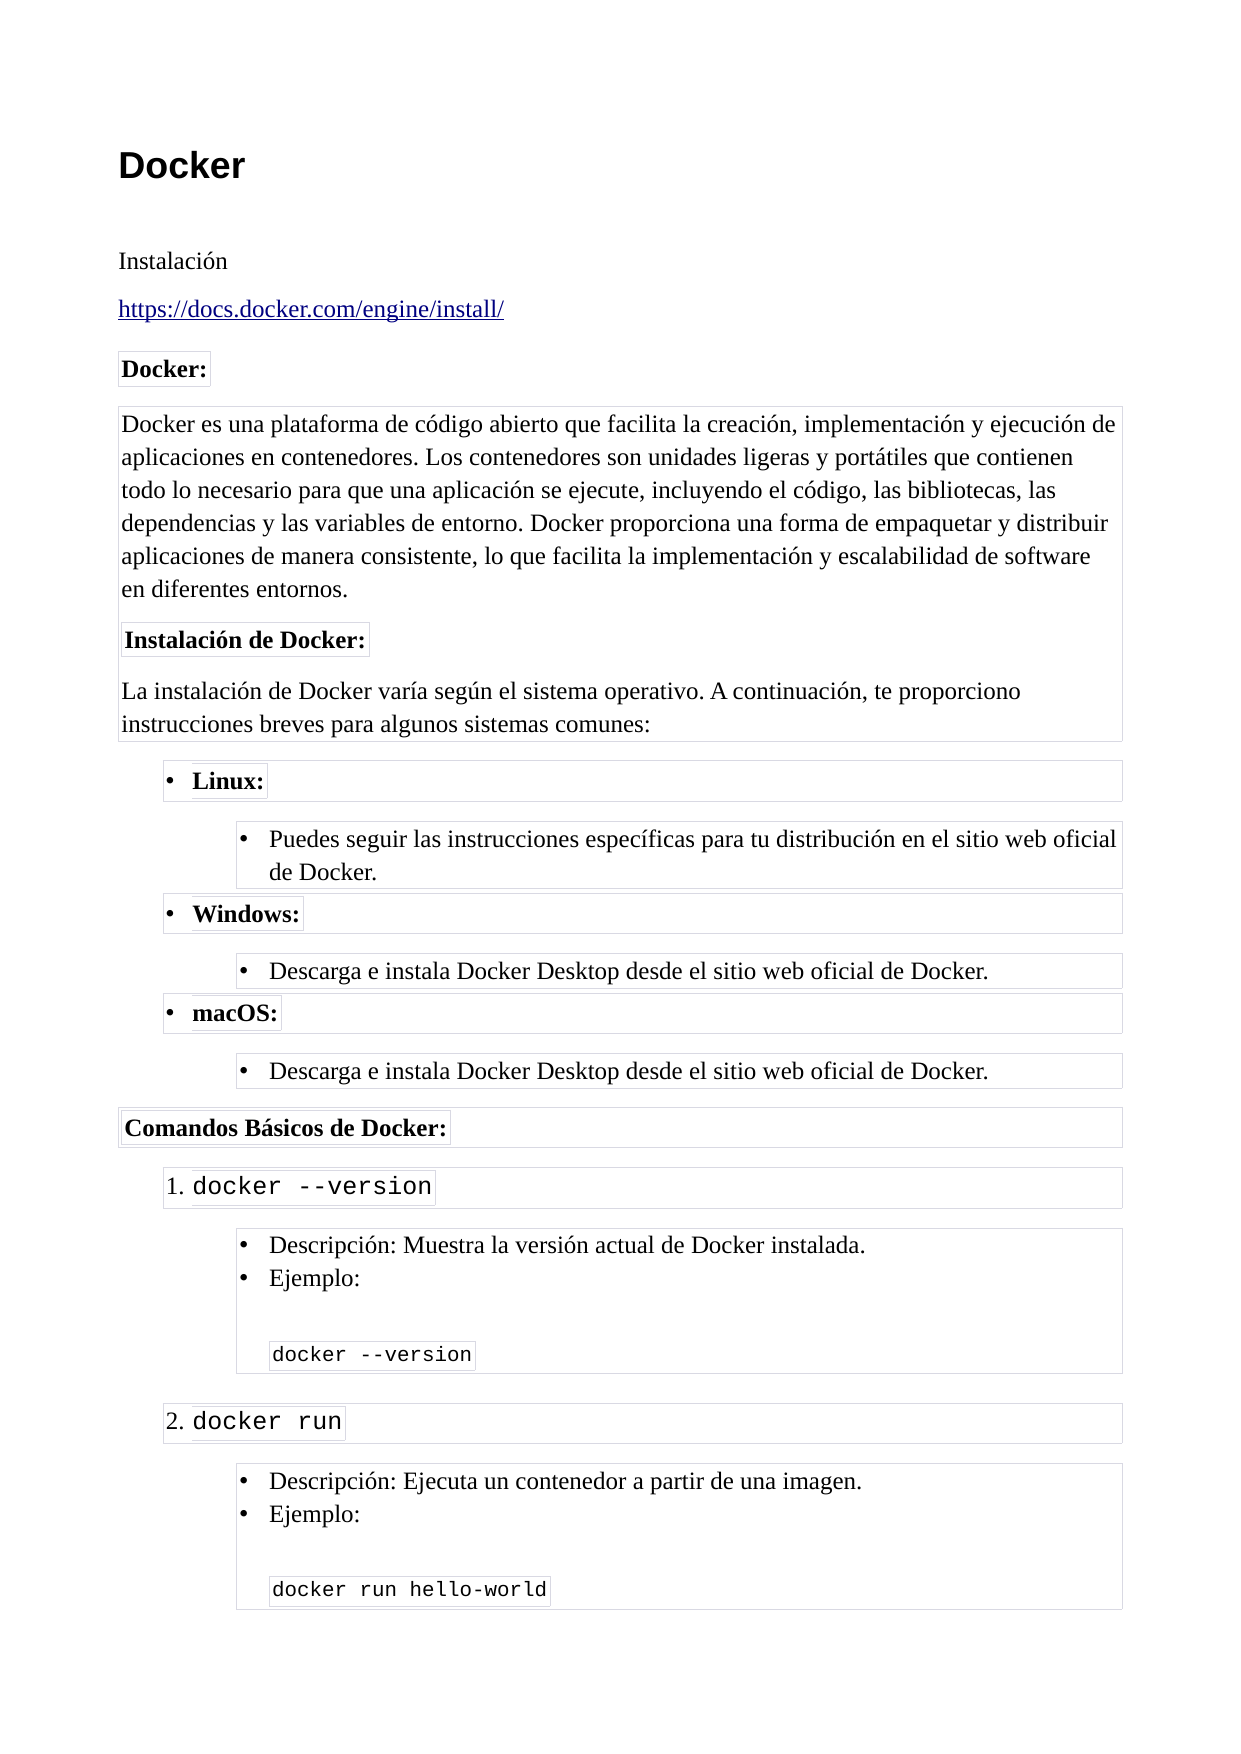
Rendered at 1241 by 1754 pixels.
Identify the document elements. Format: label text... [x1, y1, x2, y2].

list Ejemplo: [237, 1260, 1122, 1292]
list Descarga e instala Docker Desktop desde el sitio web oficial de Docker. [237, 954, 1122, 988]
list docker --version [237, 1338, 1122, 1373]
text [211, 351, 1122, 386]
text Comandos Básicos de Docker: [119, 1108, 1122, 1147]
text Instalación [118, 246, 1122, 275]
list Descarga e instala Docker Desktop desde el sitio web oficial de Docker. [237, 1054, 1122, 1088]
list docker --version [164, 1168, 1122, 1208]
subtitle Docker [118, 143, 1122, 186]
text Docker: [119, 352, 210, 386]
text La instalación de Docker varía según el sistema operativo. A continuación, te proporciono instrucciones breves para algunos sistemas comunes: [119, 673, 1122, 741]
list Puedes seguir las instrucciones específicas para tu distribución en el sitio web oficial de Docker. [237, 822, 1122, 888]
text Instalación de Docker: [119, 619, 1122, 657]
list Linux: [164, 761, 1122, 801]
list Descripción: Muestra la versión actual de Docker instalada. [237, 1229, 1122, 1259]
list Ejemplo: [237, 1496, 1122, 1528]
list Descripción: Ejecuta un contenedor a partir de una imagen. [237, 1464, 1122, 1495]
text https://docs.docker.com/engine/install/ [118, 294, 1122, 323]
list Windows: [164, 894, 1122, 933]
list docker run [164, 1404, 1122, 1443]
list macOS: [164, 994, 1122, 1033]
text Docker es una plataforma de código abierto que facilita la creación, implementación y ejecución de aplicaciones en contenedores. Los contenedores son unidades ligeras y portátiles que contienen todo lo necesario para que una aplicación se ejecute, incluyendo el código, las bibliotecas, las dependencias y las variables de entorno. Docker proporciona una forma de empaquetar y distribuir aplicaciones de manera consistente, lo que facilita la implementación y escalabilidad de software en diferentes entornos. [119, 407, 1122, 603]
list docker run hello-world [237, 1573, 1122, 1609]
